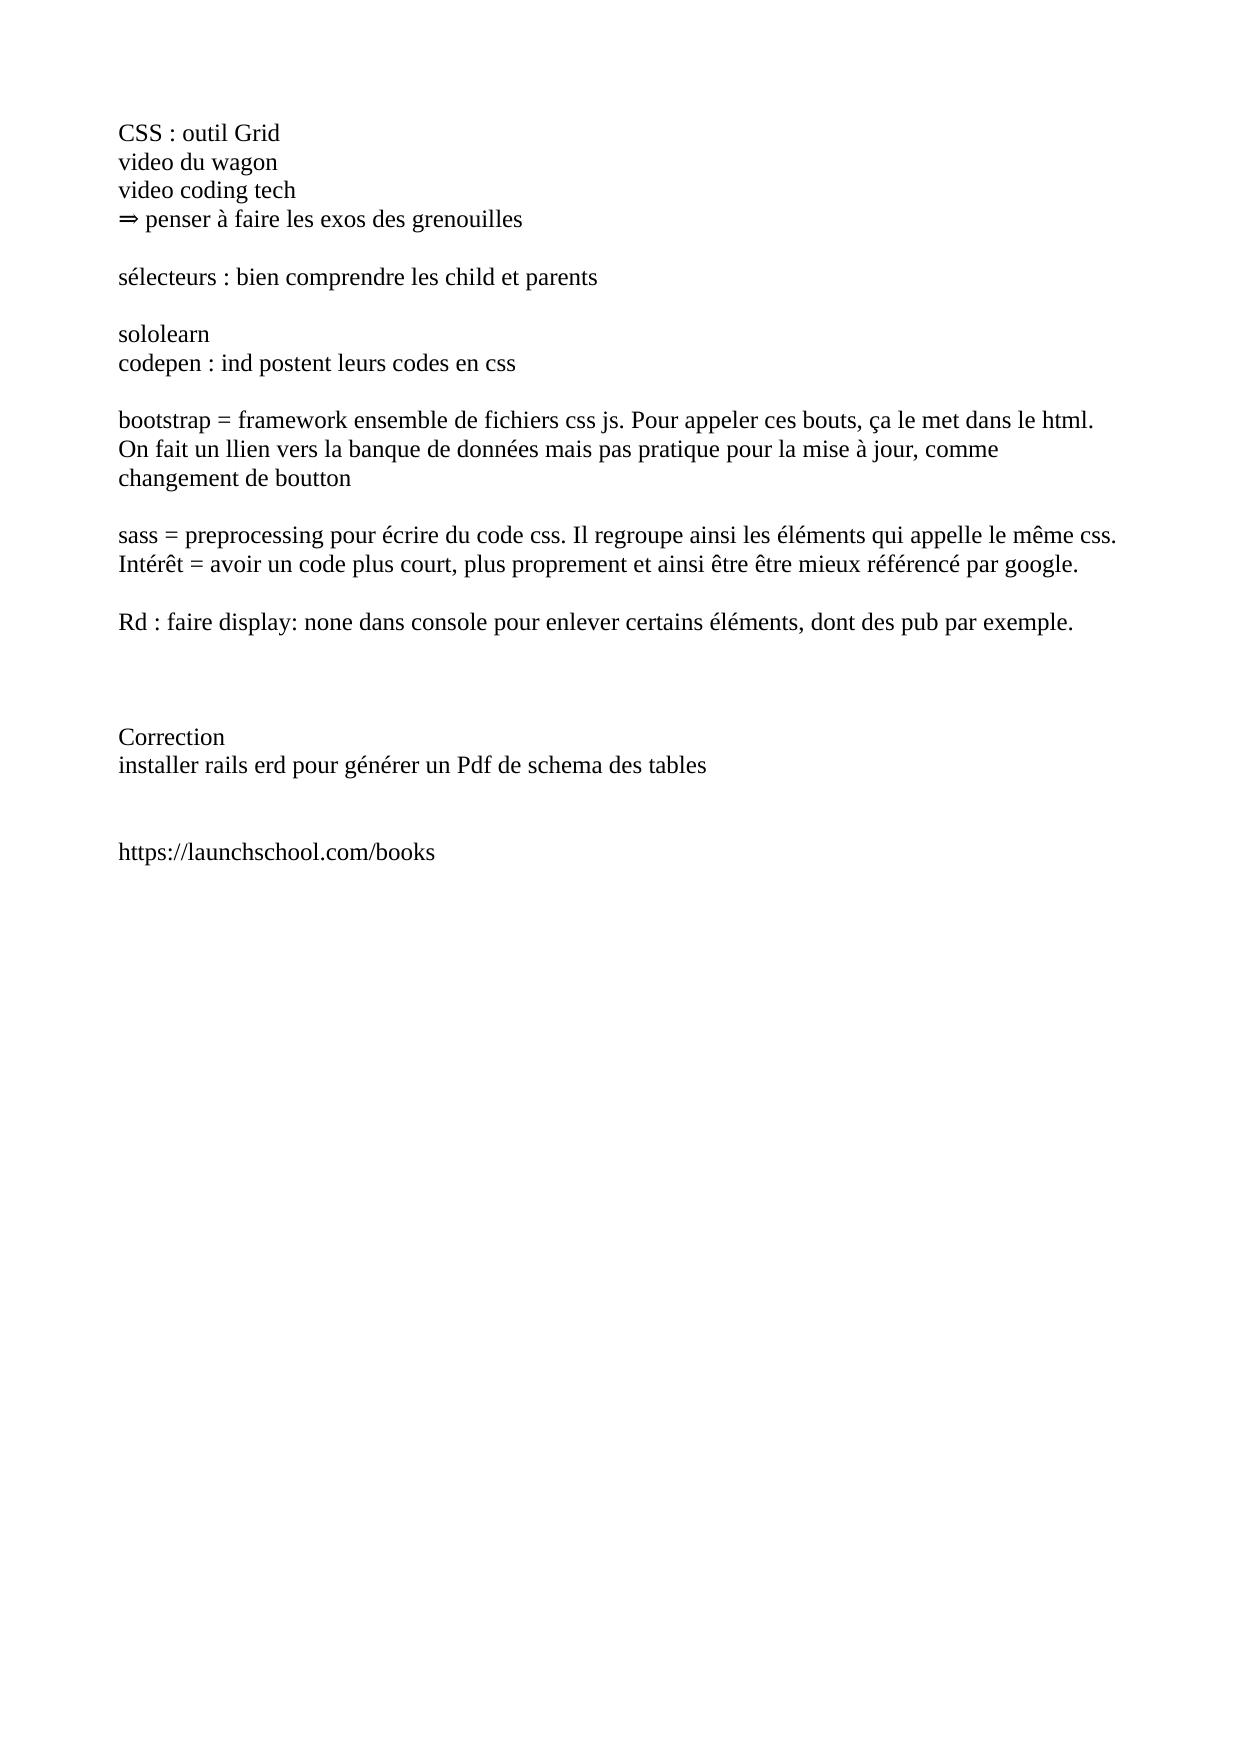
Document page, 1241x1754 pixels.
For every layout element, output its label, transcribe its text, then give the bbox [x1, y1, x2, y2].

text codepen : ind postent leurs codes en css [118, 348, 1122, 377]
text installer rails erd pour générer un Pdf de schema des tables [118, 751, 1122, 779]
text bootstrap = framework ensemble de fichiers css js. Pour appeler ces bouts, ça le met dans le html. On fait un llien vers la banque de données mais pas pratique pour la mise à jour, comme changement de boutton [118, 406, 1122, 492]
text Correction [118, 722, 1122, 751]
text https://launchschool.com/books [118, 837, 1122, 866]
text sass = preprocessing pour écrire du code css. Il regroupe ainsi les éléments qui appelle le même css. Intérêt = avoir un code plus court, plus proprement et ainsi être être mieux référencé par google. [118, 521, 1122, 578]
text ⇒ penser à faire les exos des grenouilles [118, 204, 1122, 233]
text sélecteurs : bien comprendre les child et parents [118, 262, 1122, 291]
text sololearn [118, 319, 1122, 348]
text video coding tech [118, 176, 1122, 204]
text video du wagon [118, 147, 1122, 176]
text CSS : outil Grid [118, 118, 1122, 147]
text Rd : faire display: none dans console pour enlever certains éléments, dont des pub par exemple. [118, 607, 1122, 636]
